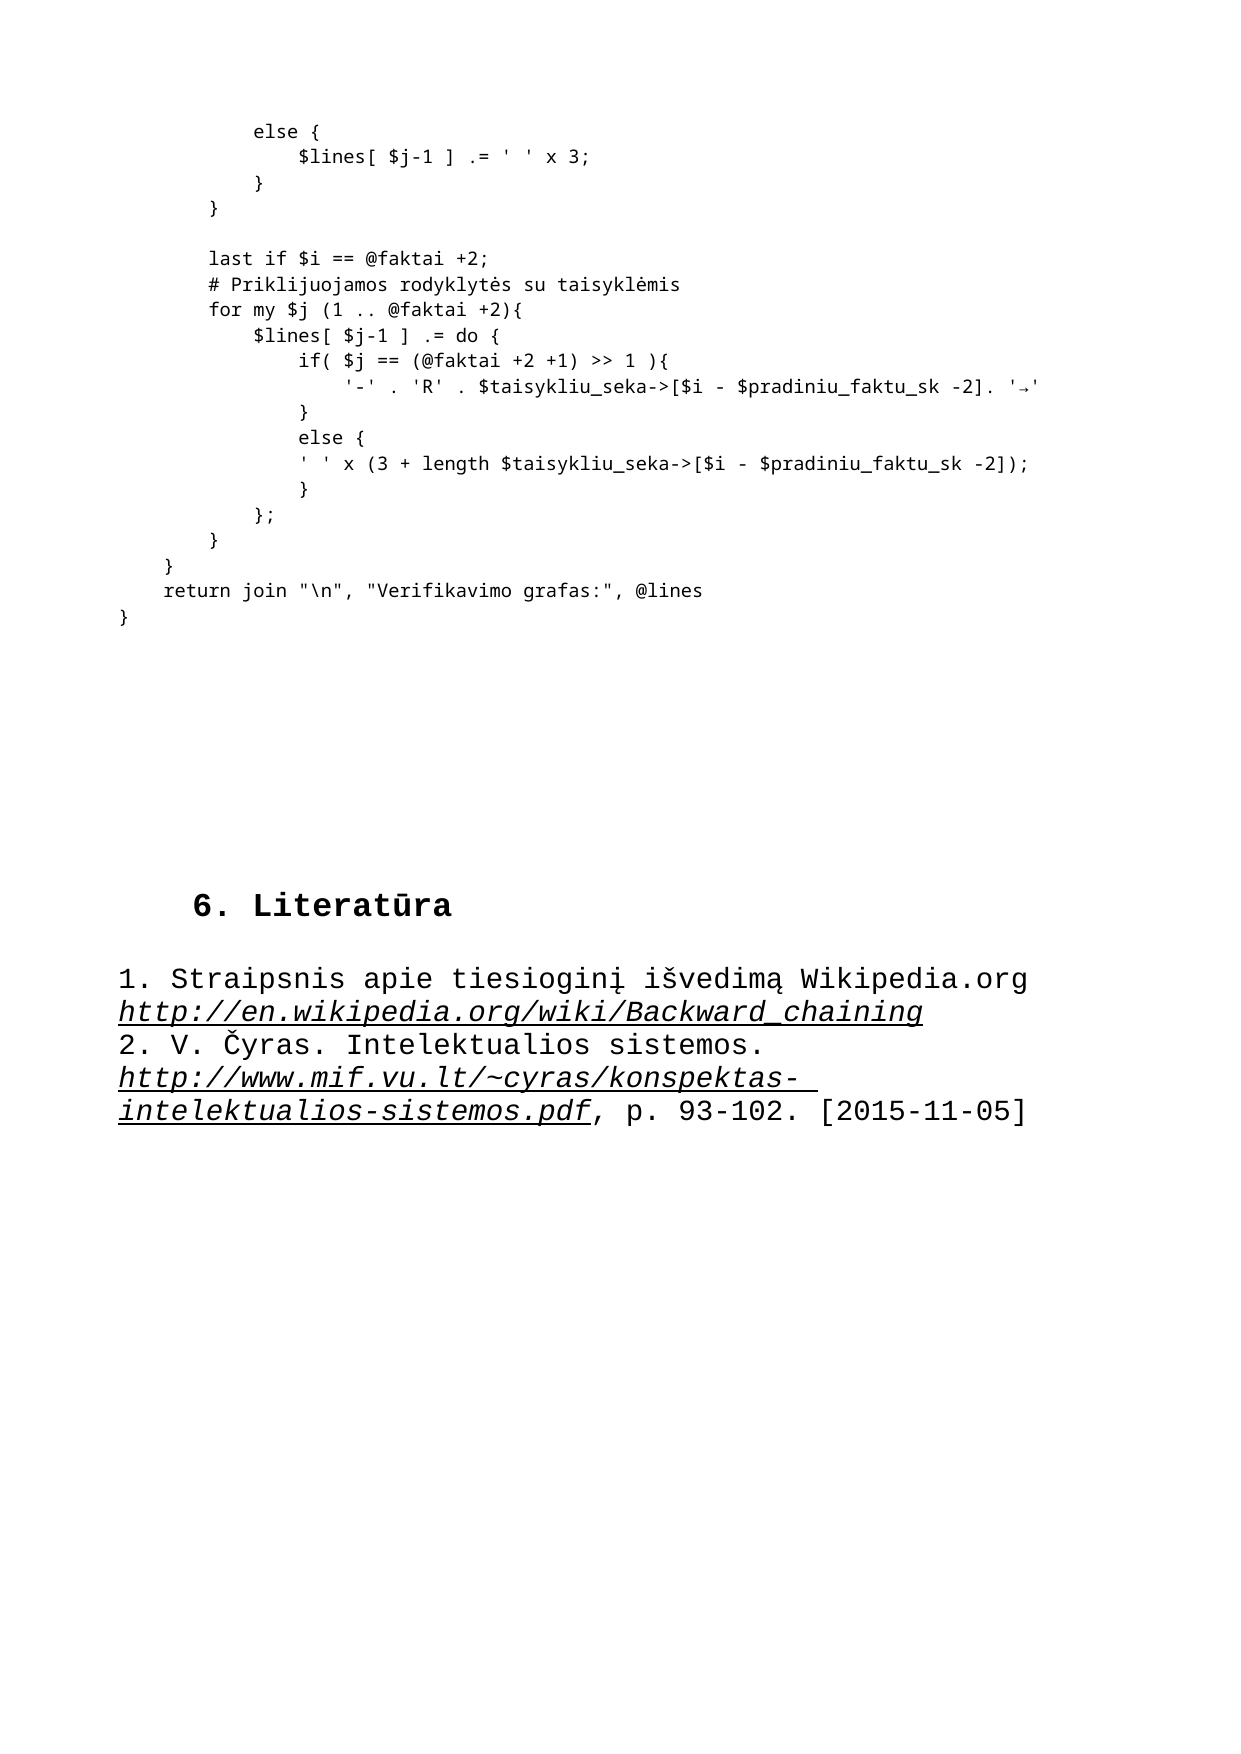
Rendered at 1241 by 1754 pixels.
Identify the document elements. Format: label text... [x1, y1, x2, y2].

text }; [118, 501, 1122, 526]
text else { [118, 118, 1122, 144]
text } [118, 399, 1122, 424]
text 1. Straipsnis apie tiesioginį išvedimą Wikipedia.org [118, 964, 1122, 997]
text } [118, 603, 1122, 628]
text '-' . 'R' . $taisykliu_seka->[$i - $pradiniu_faktu_sk -2]. '→' [118, 373, 1122, 399]
text 2. V. Čyras. Intelektualios sistemos. http://www.mif.vu.lt/~cyras/konspektas- [118, 1030, 1122, 1096]
text } [118, 195, 1122, 220]
text intelektualios-sistemos.pdf, p. 93-102. [2015-11-05] [118, 1096, 1122, 1129]
text } [118, 552, 1122, 577]
text last if $i == @faktai +2; [118, 246, 1122, 271]
text 6. Literatūra [192, 888, 1122, 926]
text for my $j (1 .. @faktai +2){ [118, 297, 1122, 322]
text } [118, 526, 1122, 552]
text ' ' x (3 + length $taisykliu_seka->[$i - $pradiniu_faktu_sk -2]); [118, 450, 1122, 475]
text http://en.wikipedia.org/wiki/Backward_chaining [118, 997, 1122, 1030]
text $lines[ $j-1 ] .= ' ' x 3; [118, 144, 1122, 169]
text return join "\n", "Verifikavimo grafas:", @lines [118, 577, 1122, 603]
text else { [118, 424, 1122, 450]
text # Priklijuojamos rodyklytės su taisyklėmis [118, 271, 1122, 297]
text } [118, 475, 1122, 501]
text } [118, 169, 1122, 195]
text if( $j == (@faktai +2 +1) >> 1 ){ [118, 348, 1122, 373]
text $lines[ $j-1 ] .= do { [118, 322, 1122, 348]
